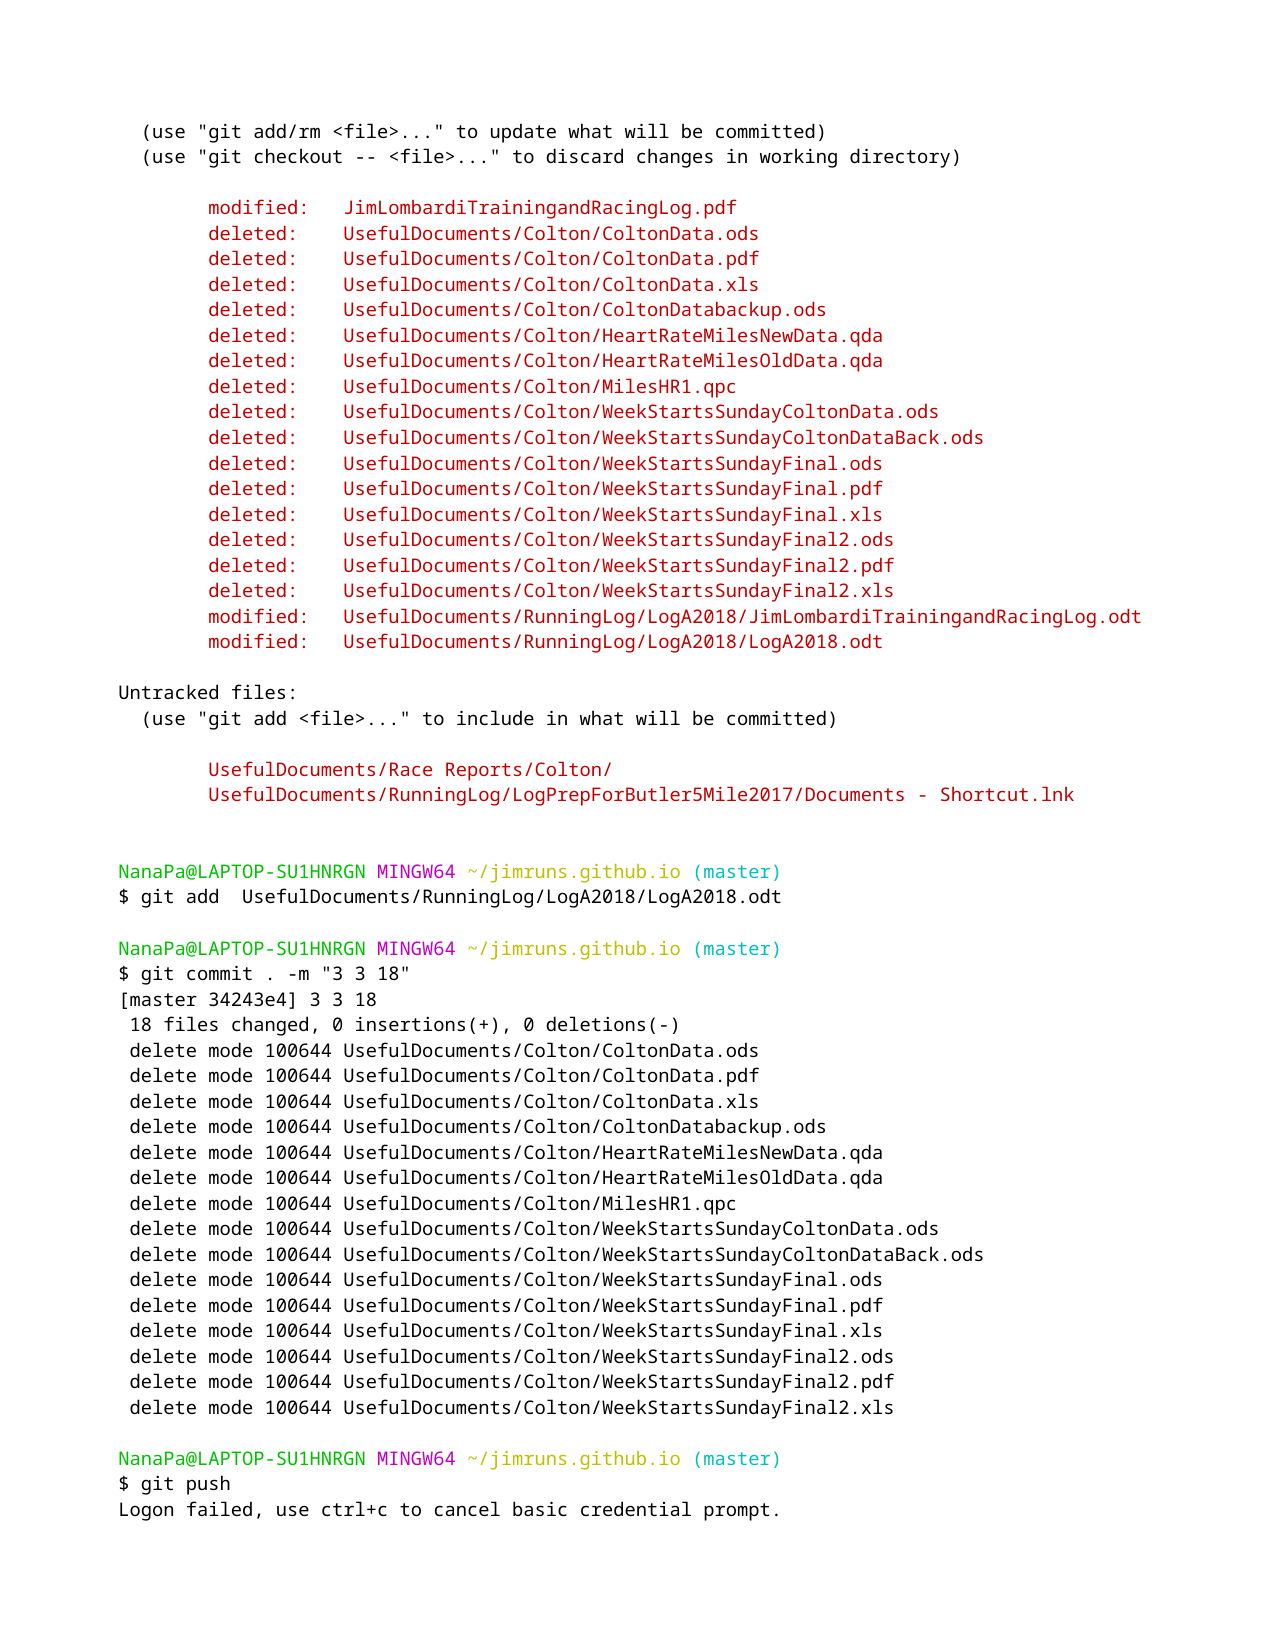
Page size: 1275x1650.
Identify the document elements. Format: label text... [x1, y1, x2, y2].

text NanaPa@LAPTOP-SU1HNRGN MINGW64 ~/jimruns.github.io (master) [118, 1445, 1157, 1471]
text deleted: UsefulDocuments/Colton/WeekStartsSundayFinal.xls [118, 501, 1157, 526]
text deleted: UsefulDocuments/Colton/ColtonData.ods [118, 220, 1157, 246]
text delete mode 100644 UsefulDocuments/Colton/HeartRateMilesOldData.qda [118, 1164, 1157, 1190]
text deleted: UsefulDocuments/Colton/HeartRateMilesOldData.qda [118, 348, 1157, 373]
text deleted: UsefulDocuments/Colton/WeekStartsSundayColtonData.ods [118, 399, 1157, 424]
text modified: JimLombardiTrainingandRacingLog.pdf [118, 195, 1157, 220]
text Untracked files: [118, 679, 1157, 705]
text deleted: UsefulDocuments/Colton/WeekStartsSundayFinal2.pdf [118, 552, 1157, 577]
text delete mode 100644 UsefulDocuments/Colton/MilesHR1.qpc [118, 1190, 1157, 1216]
text modified: UsefulDocuments/RunningLog/LogA2018/LogA2018.odt [118, 628, 1157, 654]
text (use "git add <file>..." to include in what will be committed) [118, 705, 1157, 731]
text modified: UsefulDocuments/RunningLog/LogA2018/JimLombardiTrainingandRacingLog.odt [118, 603, 1157, 628]
text [master 34243e4] 3 3 18 [118, 986, 1157, 1011]
text delete mode 100644 UsefulDocuments/Colton/ColtonDatabackup.ods [118, 1113, 1157, 1139]
text UsefulDocuments/RunningLog/LogPrepForButler5Mile2017/Documents - Shortcut.lnk [118, 782, 1157, 807]
text deleted: UsefulDocuments/Colton/ColtonData.pdf [118, 246, 1157, 271]
text Logon failed, use ctrl+c to cancel basic credential prompt. [118, 1496, 1157, 1522]
text UsefulDocuments/Race Reports/Colton/ [118, 756, 1157, 782]
text deleted: UsefulDocuments/Colton/WeekStartsSundayFinal.pdf [118, 475, 1157, 501]
text $ git commit . -m "3 3 18" [118, 960, 1157, 986]
text $ git add UsefulDocuments/RunningLog/LogA2018/LogA2018.odt [118, 884, 1157, 909]
text NanaPa@LAPTOP-SU1HNRGN MINGW64 ~/jimruns.github.io (master) [118, 858, 1157, 884]
text delete mode 100644 UsefulDocuments/Colton/WeekStartsSundayFinal.ods [118, 1267, 1157, 1292]
text delete mode 100644 UsefulDocuments/Colton/WeekStartsSundayFinal.pdf [118, 1292, 1157, 1318]
text delete mode 100644 UsefulDocuments/Colton/ColtonData.ods [118, 1037, 1157, 1062]
text deleted: UsefulDocuments/Colton/WeekStartsSundayFinal2.ods [118, 526, 1157, 552]
text delete mode 100644 UsefulDocuments/Colton/HeartRateMilesNewData.qda [118, 1139, 1157, 1164]
text deleted: UsefulDocuments/Colton/ColtonData.xls [118, 271, 1157, 297]
text 18 files changed, 0 insertions(+), 0 deletions(-) [118, 1011, 1157, 1037]
text delete mode 100644 UsefulDocuments/Colton/WeekStartsSundayFinal2.ods [118, 1343, 1157, 1369]
text delete mode 100644 UsefulDocuments/Colton/WeekStartsSundayColtonDataBack.ods [118, 1241, 1157, 1267]
text delete mode 100644 UsefulDocuments/Colton/ColtonData.pdf [118, 1062, 1157, 1088]
text delete mode 100644 UsefulDocuments/Colton/ColtonData.xls [118, 1088, 1157, 1113]
text delete mode 100644 UsefulDocuments/Colton/WeekStartsSundayColtonData.ods [118, 1216, 1157, 1241]
text deleted: UsefulDocuments/Colton/WeekStartsSundayFinal2.xls [118, 577, 1157, 603]
text deleted: UsefulDocuments/Colton/HeartRateMilesNewData.qda [118, 322, 1157, 348]
text $ git push [118, 1471, 1157, 1496]
text (use "git checkout -- <file>..." to discard changes in working directory) [118, 144, 1157, 169]
text delete mode 100644 UsefulDocuments/Colton/WeekStartsSundayFinal.xls [118, 1318, 1157, 1343]
text deleted: UsefulDocuments/Colton/ColtonDatabackup.ods [118, 297, 1157, 322]
text delete mode 100644 UsefulDocuments/Colton/WeekStartsSundayFinal2.xls [118, 1394, 1157, 1420]
text delete mode 100644 UsefulDocuments/Colton/WeekStartsSundayFinal2.pdf [118, 1369, 1157, 1394]
text deleted: UsefulDocuments/Colton/MilesHR1.qpc [118, 373, 1157, 399]
text NanaPa@LAPTOP-SU1HNRGN MINGW64 ~/jimruns.github.io (master) [118, 935, 1157, 960]
text (use "git add/rm <file>..." to update what will be committed) [118, 118, 1157, 144]
text deleted: UsefulDocuments/Colton/WeekStartsSundayFinal.ods [118, 450, 1157, 475]
text deleted: UsefulDocuments/Colton/WeekStartsSundayColtonDataBack.ods [118, 424, 1157, 450]
